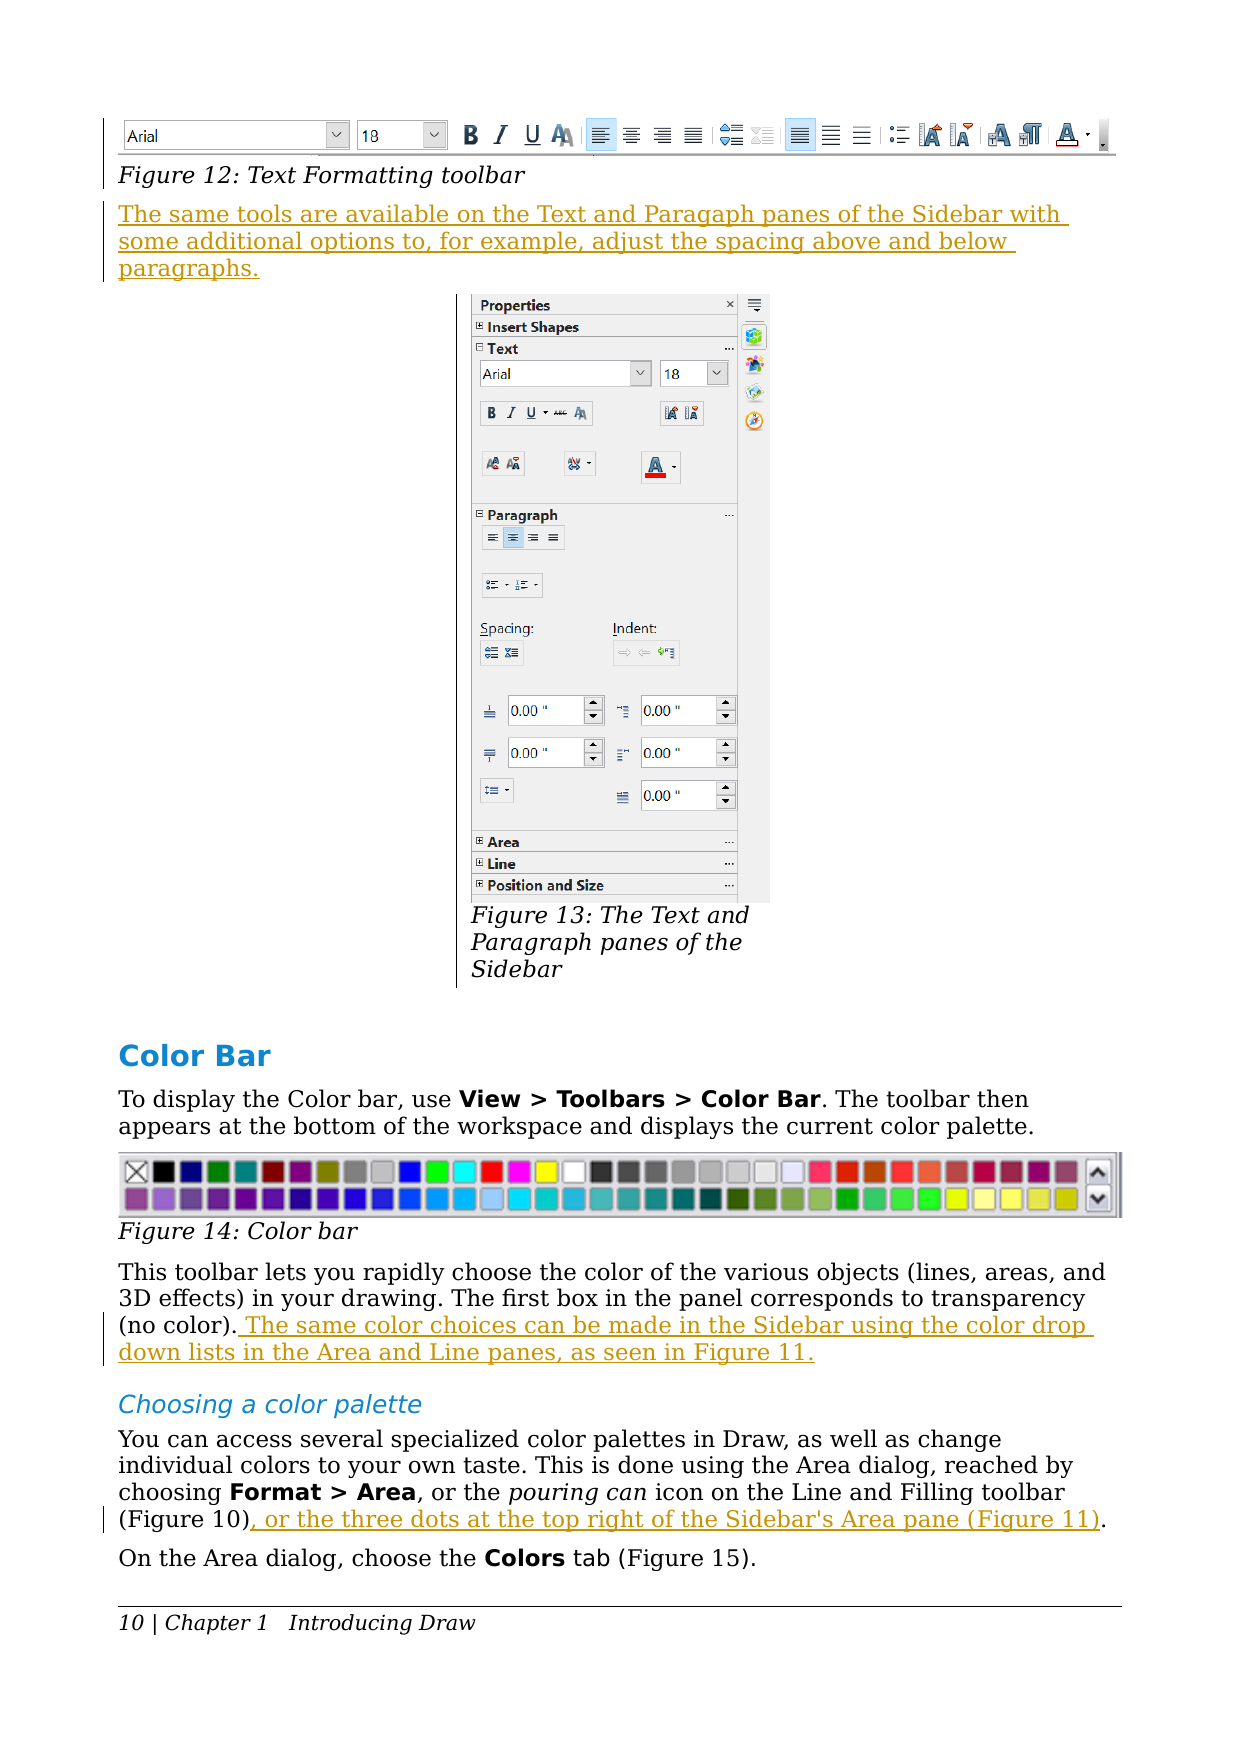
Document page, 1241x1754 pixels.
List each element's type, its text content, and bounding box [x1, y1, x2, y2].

picture [470, 294, 770, 903]
text Figure 12: Text Formatting toolbar [118, 162, 1122, 189]
picture [118, 1152, 1123, 1218]
text On the Area dialog, choose the Colors tab (Figure 15). [118, 1545, 1122, 1572]
text To display the Color bar, use View > Toolbars > Color Bar. The toolbar then appears at the bottom of the workspace and displays the current color palette. [118, 1086, 1122, 1139]
text Figure 13: The Text and Paragraph panes of the Sidebar [471, 903, 769, 983]
text This toolbar lets you rapidly choose the color of the various objects (lines, areas, and 3D effects) in your drawing. The first box in the panel corresponds to transparency (no color). The same color choices can be made in the Sidebar using the color drop down lists in the Area and Line panes, as seen in Figure 11. [118, 1259, 1122, 1366]
subtitle Color Bar [118, 1039, 1122, 1074]
subtitle Choosing a color palette [118, 1390, 1122, 1419]
text You can access several specialized color palettes in Draw, as well as change individual colors to your own taste. This is done using the Area dialog, reached by choosing Format > Area, or the pouring can icon on the Line and Filling toolbar (Figure 10), or the three dots at the top right of the Sidebar's Area pane (Figure 11). [118, 1426, 1122, 1533]
text The same tools are available on the Text and Paragaph panes of the Sidebar with some additional options to, for example, adjust the spacing above and below paragraphs. [118, 201, 1122, 282]
text Figure 14: Color bar [118, 1218, 1122, 1245]
picture [118, 118, 1116, 156]
